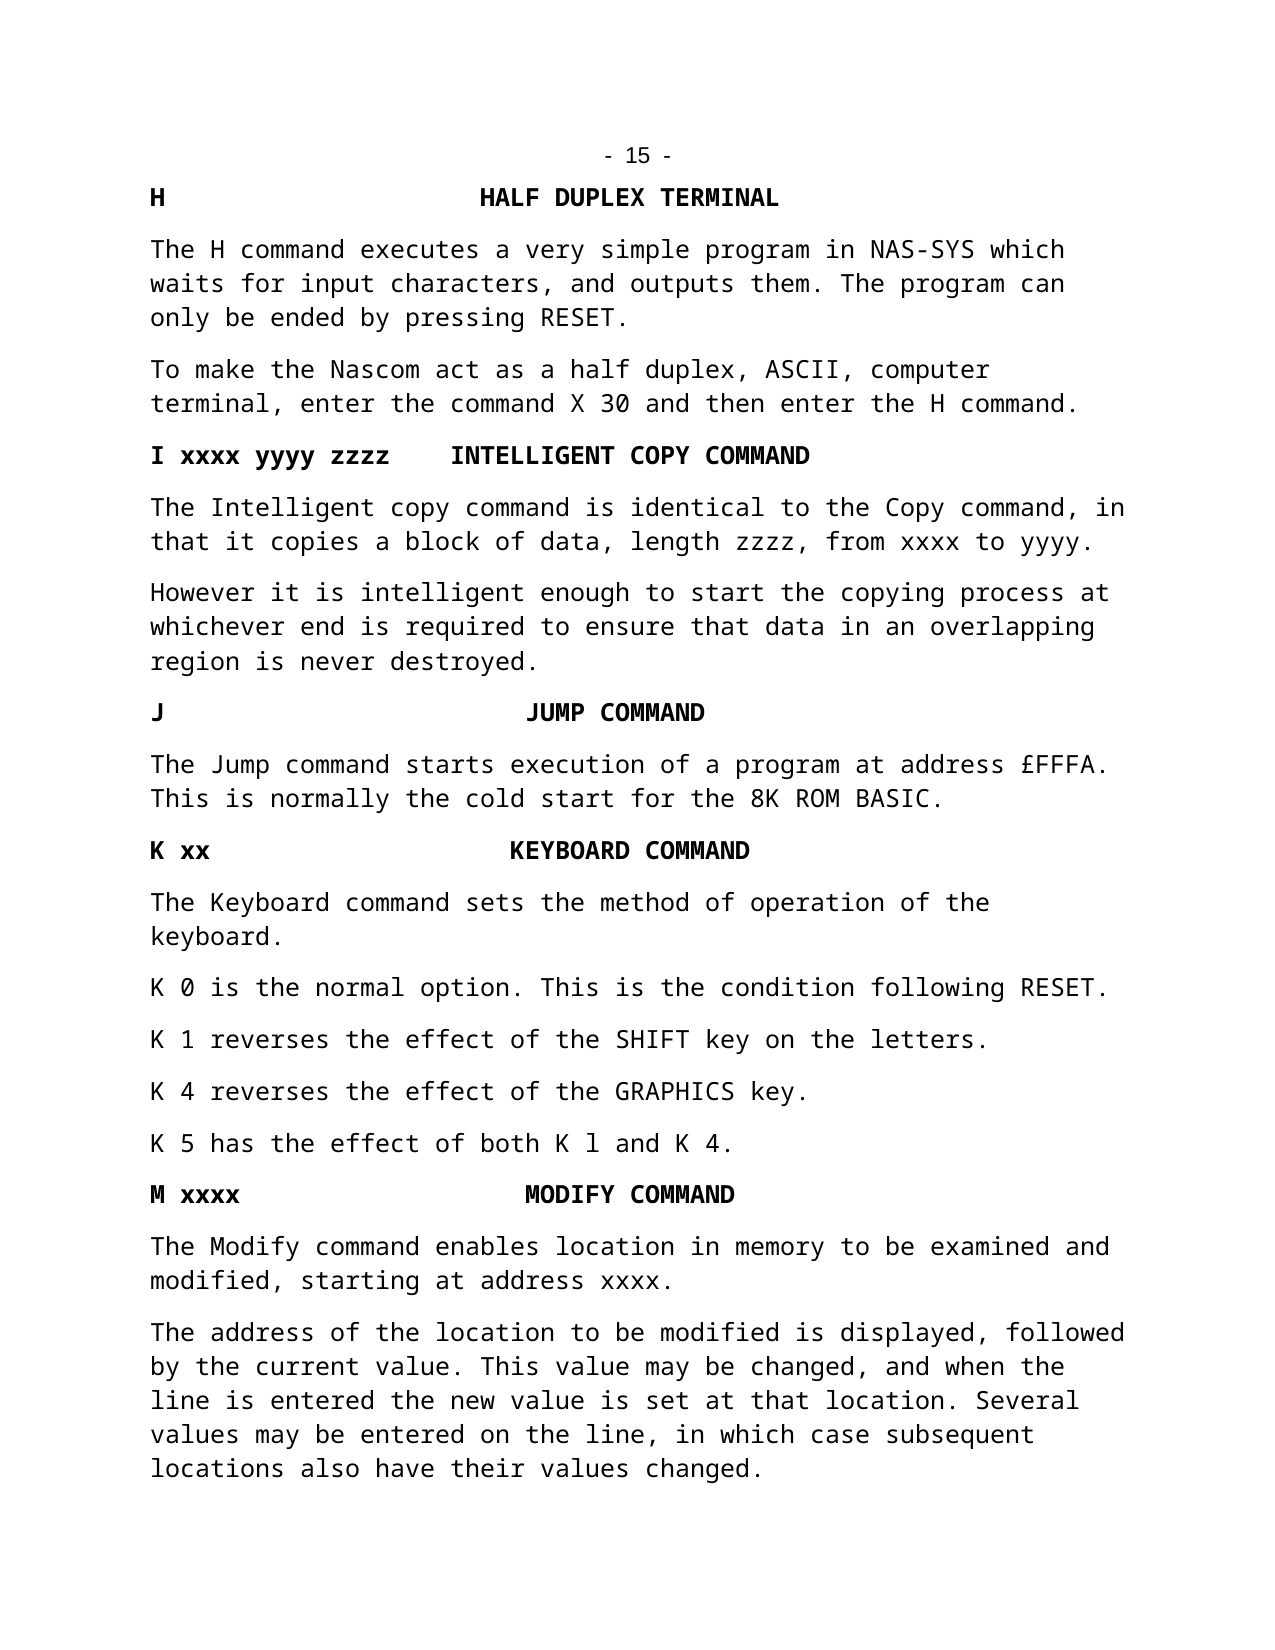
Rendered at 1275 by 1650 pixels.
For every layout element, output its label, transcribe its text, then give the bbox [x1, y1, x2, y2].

text However it is intelligent enough to start the copying process at whichever end is required to ensure that data in an overlapping region is never destroyed. [150, 575, 1125, 677]
text K xx KEYBOARD COMMAND [150, 832, 1125, 867]
text K 4 reverses the effect of the GRAPHICS key. [150, 1074, 1125, 1108]
text The address of the location to be modified is displayed, followed by the current value. This value may be changed, and when the line is entered the new value is set at that location. Several values may be entered on the line, in which case subsequent locations also have their values changed. [150, 1315, 1125, 1485]
text K 5 has the effect of both K l and K 4. [150, 1125, 1125, 1159]
text The Keyboard command sets the method of operation of the keyboard. [150, 884, 1125, 952]
text The Intelligent copy command is identical to the Copy command, in that it copies a block of data, length zzzz, from xxxx to yyyy. [150, 489, 1125, 557]
text K 1 reverses the effect of the SHIFT key on the letters. [150, 1022, 1125, 1056]
text The Modify command enables location in memory to be examined and modified, starting at address xxxx. [150, 1229, 1125, 1297]
text To make the Nascom act as a half duplex, ASCII, computer terminal, enter the command X 30 and then enter the H command. [150, 352, 1125, 420]
text The Jump command starts execution of a program at address £FFFA. This is normally the cold start for the 8K ROM BASIC. [150, 747, 1125, 815]
text H HALF DUPLEX TERMINAL [150, 180, 1125, 214]
text M xxxx MODIFY COMMAND [150, 1177, 1125, 1211]
text K 0 is the normal option. This is the condition following RESET. [150, 970, 1125, 1004]
text I xxxx yyyy zzzz INTELLIGENT COPY COMMAND [150, 437, 1125, 471]
text J JUMP COMMAND [150, 695, 1125, 729]
text The H command executes a very simple program in NAS-SYS which waits for input characters, and outputs them. The program can only be ended by pressing RESET. [150, 232, 1125, 334]
